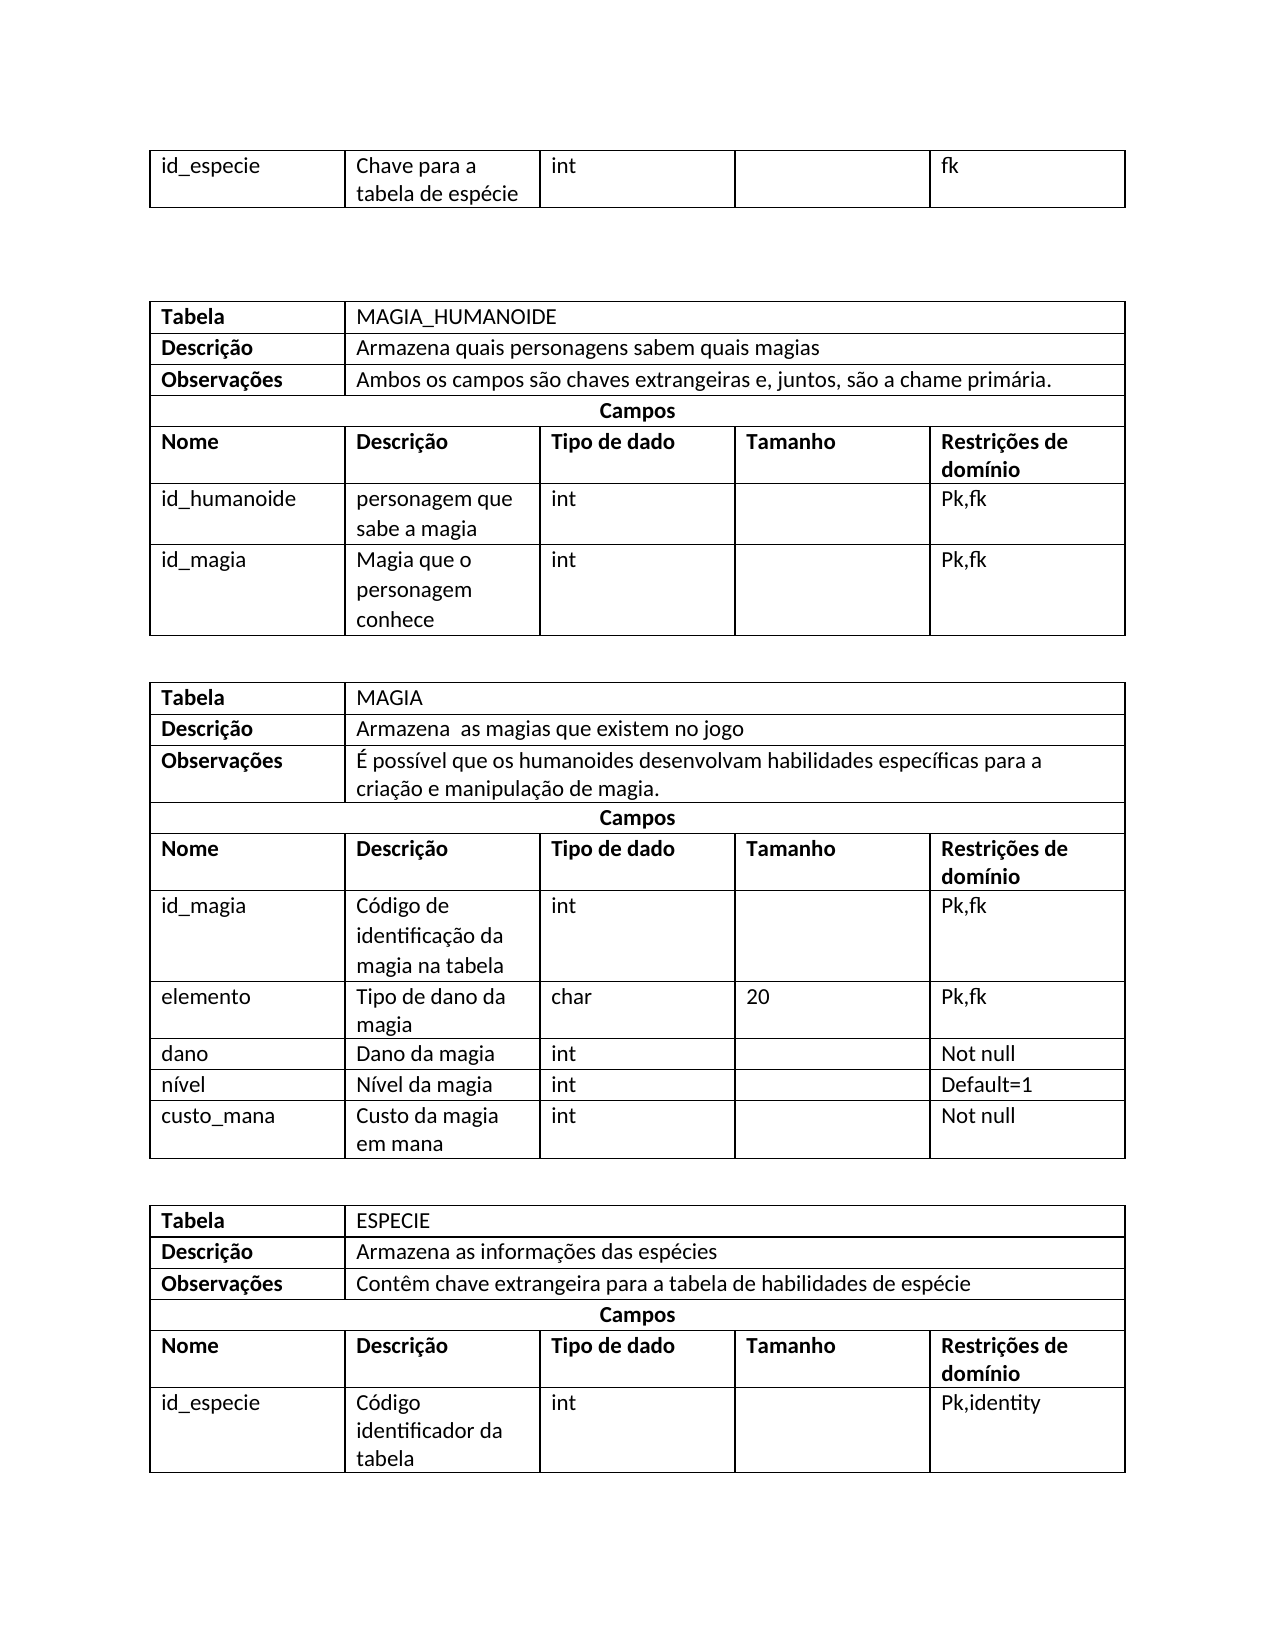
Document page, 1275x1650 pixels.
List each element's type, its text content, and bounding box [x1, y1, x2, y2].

table_cell Restrições de domínio [931, 427, 1124, 483]
table_cell id_especie [151, 151, 344, 207]
table_cell Tamanho [736, 427, 929, 483]
table_cell Default=1 [931, 1070, 1124, 1100]
table_cell Campos [151, 396, 1124, 426]
table_cell Campos [151, 1300, 1124, 1330]
table_header Tabela [151, 302, 344, 332]
table_cell Pk,identity [931, 1388, 1124, 1472]
table_cell Not null [931, 1101, 1124, 1157]
table_cell dano [151, 1039, 344, 1069]
table_cell Armazena as informações das espécies [346, 1238, 1124, 1268]
table_cell int [541, 484, 734, 544]
table_cell É possível que os humanoides desenvolvam habilidades específicas para a criação e manipulação de magia. [346, 746, 1124, 802]
table_cell Pk,fk [931, 891, 1124, 981]
table_cell Tamanho [736, 1331, 929, 1387]
table_cell Pk,fk [931, 484, 1124, 544]
table_cell Tipo de dado [541, 834, 734, 890]
table_cell char [541, 982, 734, 1038]
table_cell Nível da magia [346, 1070, 539, 1100]
table_cell Not null [931, 1039, 1124, 1069]
table_cell int [541, 1101, 734, 1157]
table_header Tabela [151, 1206, 344, 1236]
table_cell Tamanho [736, 834, 929, 890]
table_cell int [541, 1388, 734, 1472]
table_cell Restrições de domínio [931, 1331, 1124, 1387]
table_cell Custo da magia em mana [346, 1101, 539, 1157]
table_cell id_magia [151, 545, 344, 635]
table_cell [736, 484, 929, 544]
table_cell Dano da magia [346, 1039, 539, 1069]
table_cell Pk,fk [931, 982, 1124, 1038]
table_cell id_especie [151, 1388, 344, 1472]
table_cell Código identificador da tabela [346, 1388, 539, 1472]
table_cell [736, 1039, 929, 1069]
table_cell Pk,fk [931, 545, 1124, 635]
table_cell [736, 545, 929, 635]
table_cell Tipo de dano da magia [346, 982, 539, 1038]
table_cell Ambos os campos são chaves extrangeiras e, juntos, são a chame primária. [346, 365, 1124, 395]
table_cell [736, 151, 929, 207]
table_header ESPECIE [346, 1206, 1124, 1236]
table_cell Observações [151, 365, 344, 395]
table_cell id_humanoide [151, 484, 344, 544]
table_cell Armazena as magias que existem no jogo [346, 715, 1124, 745]
table_cell Descrição [346, 427, 539, 483]
table_cell Magia que o personagem conhece [346, 545, 539, 635]
table_cell Descrição [151, 334, 344, 364]
table_cell Tipo de dado [541, 1331, 734, 1387]
table_cell Descrição [346, 1331, 539, 1387]
table_cell int [541, 151, 734, 207]
table_cell [736, 1388, 929, 1472]
table_cell Nome [151, 427, 344, 483]
table_cell Tipo de dado [541, 427, 734, 483]
table_header MAGIA_HUMANOIDE [346, 302, 1124, 332]
table_cell int [541, 891, 734, 981]
table_cell Descrição [151, 1238, 344, 1268]
table_cell fk [931, 151, 1124, 207]
table_cell custo_mana [151, 1101, 344, 1157]
table_cell Observações [151, 746, 344, 802]
table_cell int [541, 545, 734, 635]
table_cell Nome [151, 1331, 344, 1387]
table_cell elemento [151, 982, 344, 1038]
table_cell Campos [151, 803, 1124, 833]
table_header Tabela [151, 683, 344, 713]
table_cell Código de identificação da magia na tabela [346, 891, 539, 981]
table_cell Observações [151, 1269, 344, 1299]
table_cell int [541, 1039, 734, 1069]
table_cell [736, 891, 929, 981]
table_cell nível [151, 1070, 344, 1100]
table_cell Armazena quais personagens sabem quais magias [346, 334, 1124, 364]
table_cell Descrição [346, 834, 539, 890]
table_cell int [541, 1070, 734, 1100]
table_cell Chave para a tabela de espécie [346, 151, 539, 207]
table_cell [736, 1101, 929, 1157]
table_cell id_magia [151, 891, 344, 981]
table_cell Contêm chave extrangeira para a tabela de habilidades de espécie [346, 1269, 1124, 1299]
table_cell Restrições de domínio [931, 834, 1124, 890]
table_header MAGIA [346, 683, 1124, 713]
table_cell Nome [151, 834, 344, 890]
table_cell 20 [736, 982, 929, 1038]
table_cell Descrição [151, 715, 344, 745]
table_cell [736, 1070, 929, 1100]
table_cell personagem que sabe a magia [346, 484, 539, 544]
